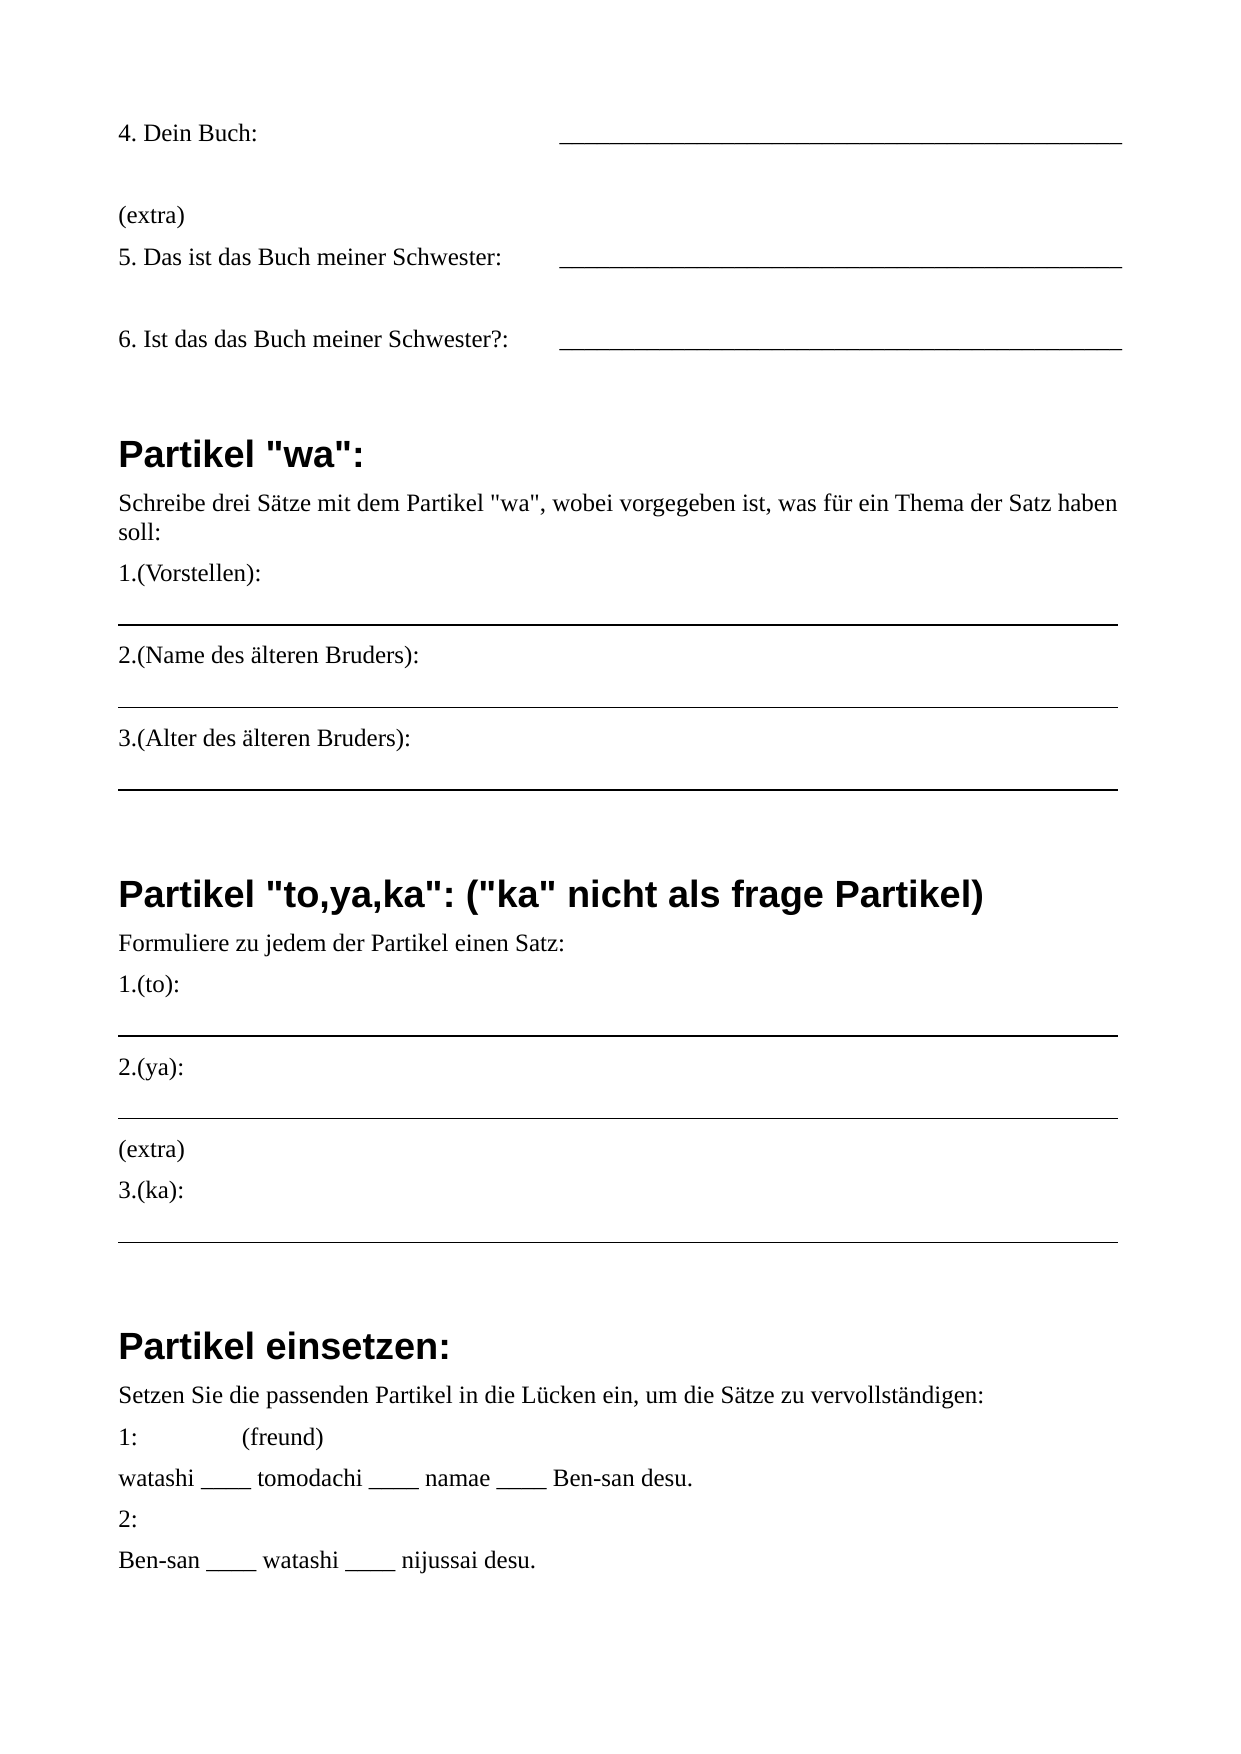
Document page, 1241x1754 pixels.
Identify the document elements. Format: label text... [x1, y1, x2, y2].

subtitle Partikel "to,ya,ka": ("ka" nicht als frage Partikel) [118, 872, 1122, 915]
text 3.(ka): [118, 1175, 1122, 1204]
subtitle Partikel "wa": [118, 432, 1122, 476]
text Schreibe drei Sätze mit dem Partikel "wa", wobei vorgegeben ist, was für ein Thema der Satz haben soll: [118, 488, 1122, 546]
text (extra) [118, 201, 1122, 229]
text 4. Dein Buch: _____________________________________________ [118, 118, 1122, 147]
text 5. Das ist das Buch meiner Schwester: _____________________________________________ [118, 242, 1122, 271]
text 2.(Name des älteren Bruders): [118, 641, 1122, 669]
text watashi ____ tomodachi ____ namae ____ Ben-san desu. [118, 1463, 1122, 1492]
text 1.(Vorstellen): [118, 558, 1122, 587]
text 1.(to): [118, 969, 1122, 998]
subtitle Partikel einsetzen: [118, 1324, 1122, 1368]
text Formuliere zu jedem der Partikel einen Satz: [118, 928, 1122, 957]
text 3.(Alter des älteren Bruders): [118, 723, 1122, 752]
text (extra) [118, 1134, 1122, 1163]
text 1: (freund) [118, 1422, 1122, 1450]
text 2.(ya): [118, 1052, 1122, 1080]
text 2: [118, 1504, 1122, 1533]
text Ben-san ____ watashi ____ nijussai desu. [118, 1545, 1122, 1574]
text 6. Ist das das Buch meiner Schwester?: _____________________________________________ [118, 324, 1122, 353]
text Setzen Sie die passenden Partikel in die Lücken ein, um die Sätze zu vervollständigen: [118, 1380, 1122, 1409]
